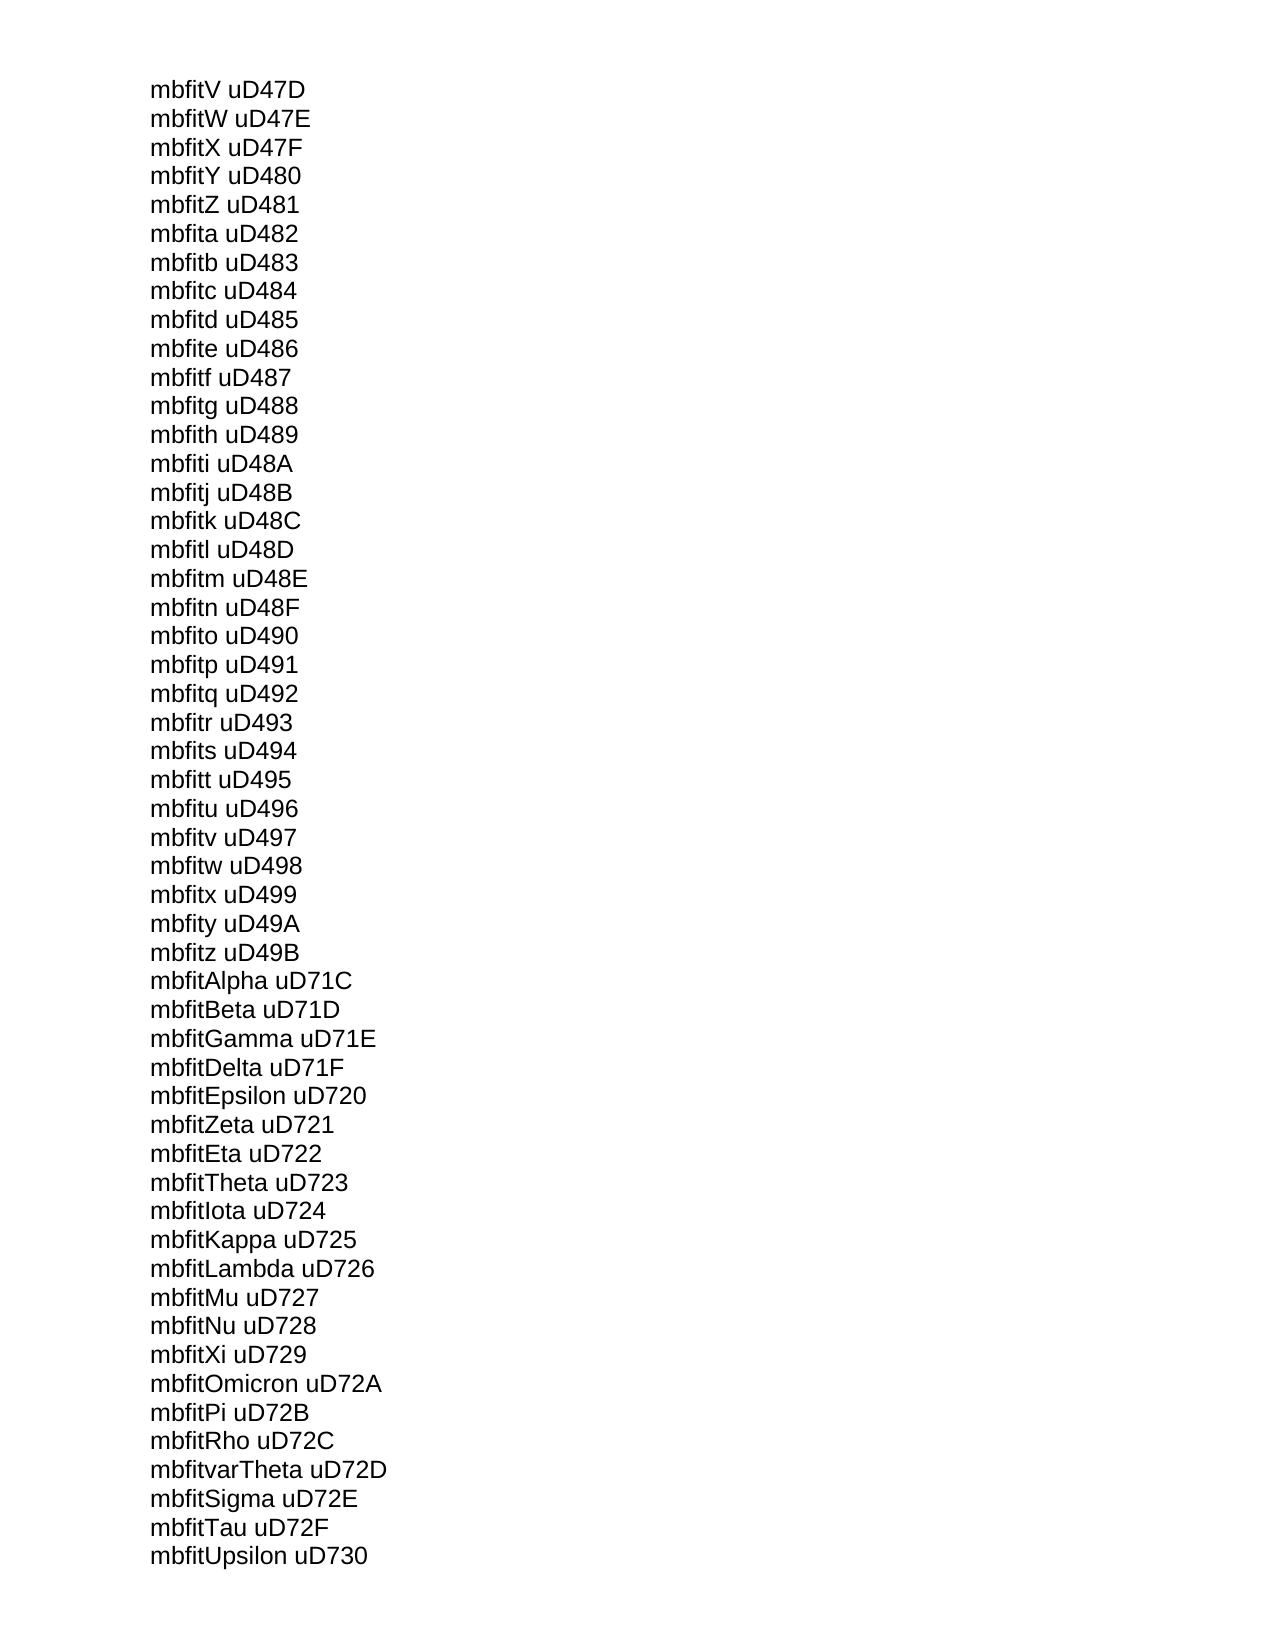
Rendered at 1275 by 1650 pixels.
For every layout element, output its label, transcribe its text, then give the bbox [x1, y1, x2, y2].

text mbfitLambda uD726 [150, 1254, 1125, 1282]
text mbfitRho uD72C [150, 1426, 1125, 1455]
text mbfite uD486 [150, 334, 1125, 362]
text mbfitEpsilon uD720 [150, 1081, 1125, 1110]
text mbfitPi uD72B [150, 1397, 1125, 1426]
text mbfitn uD48F [150, 592, 1125, 621]
text mbfitIota uD724 [150, 1196, 1125, 1225]
text mbfitKappa uD725 [150, 1225, 1125, 1254]
text mbfitW uD47E [150, 104, 1125, 132]
text mbfitXi uD729 [150, 1340, 1125, 1369]
text mbfitOmicron uD72A [150, 1369, 1125, 1397]
text mbfitY uD480 [150, 161, 1125, 190]
text mbfitEta uD722 [150, 1139, 1125, 1167]
text mbfitw uD498 [150, 851, 1125, 880]
text mbfitm uD48E [150, 564, 1125, 592]
text mbfitb uD483 [150, 247, 1125, 276]
text mbfits uD494 [150, 736, 1125, 765]
text mbfitZ uD481 [150, 190, 1125, 219]
text mbfitr uD493 [150, 707, 1125, 736]
text mbfitMu uD727 [150, 1282, 1125, 1311]
text mbfitTheta uD723 [150, 1167, 1125, 1196]
text mbfitSigma uD72E [150, 1484, 1125, 1512]
text mbfitGamma uD71E [150, 1024, 1125, 1052]
text mbfity uD49A [150, 909, 1125, 937]
text mbfito uD490 [150, 621, 1125, 650]
text mbfitAlpha uD71C [150, 966, 1125, 995]
text mbfitc uD484 [150, 276, 1125, 305]
text mbfitx uD499 [150, 880, 1125, 909]
text mbfitDelta uD71F [150, 1052, 1125, 1081]
text mbfitl uD48D [150, 535, 1125, 564]
text mbfiti uD48A [150, 449, 1125, 477]
text mbfitu uD496 [150, 794, 1125, 822]
text mbfitk uD48C [150, 506, 1125, 535]
text mbfitv uD497 [150, 822, 1125, 851]
text mbfitq uD492 [150, 679, 1125, 707]
text mbfita uD482 [150, 219, 1125, 247]
text mbfitvarTheta uD72D [150, 1455, 1125, 1484]
text mbfitd uD485 [150, 305, 1125, 334]
text mbfitf uD487 [150, 362, 1125, 391]
text mbfitj uD48B [150, 477, 1125, 506]
text mbfitz uD49B [150, 937, 1125, 966]
text mbfitg uD488 [150, 391, 1125, 420]
text mbfitp uD491 [150, 650, 1125, 679]
text mbfitt uD495 [150, 765, 1125, 794]
text mbfitZeta uD721 [150, 1110, 1125, 1139]
text mbfitTau uD72F [150, 1512, 1125, 1541]
text mbfitX uD47F [150, 132, 1125, 161]
text mbfitUpsilon uD730 [150, 1541, 1125, 1570]
text mbfitBeta uD71D [150, 995, 1125, 1024]
text mbfitV uD47D [150, 75, 1125, 104]
text mbfitNu uD728 [150, 1311, 1125, 1340]
text mbfith uD489 [150, 420, 1125, 449]
